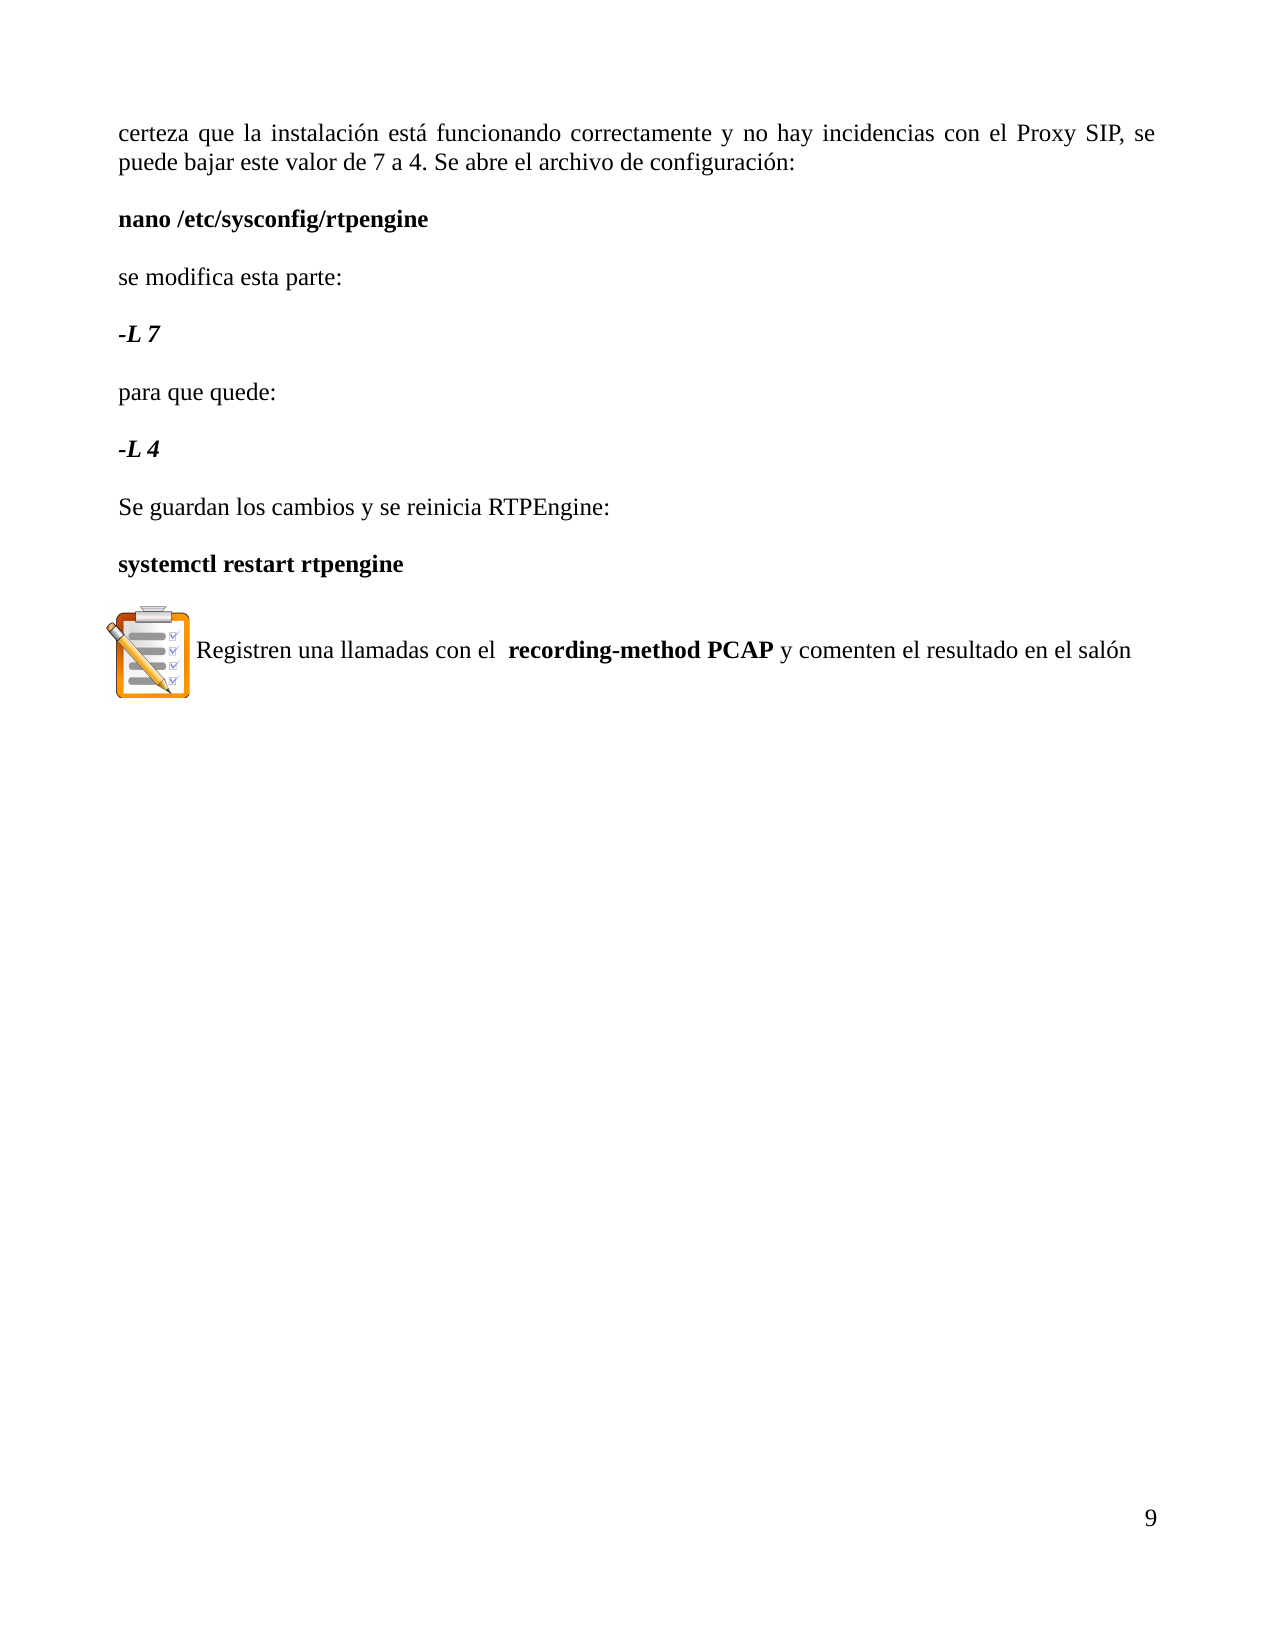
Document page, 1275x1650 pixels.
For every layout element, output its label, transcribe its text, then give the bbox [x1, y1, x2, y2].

text se modifica esta parte: [118, 262, 1157, 291]
text -L 7 [118, 319, 1157, 348]
text -L 4 [118, 434, 1157, 463]
text para que quede: [118, 377, 1157, 406]
text Se guardan los cambios y se reinicia RTPEngine: [118, 492, 1157, 521]
picture [105, 605, 190, 698]
text systemctl restart rtpengine [118, 549, 1157, 578]
text certeza que la instalación está funcionando correctamente y no hay incidencias con el Proxy SIP, se puede bajar este valor de 7 a 4. Se abre el archivo de configuración: [118, 118, 1157, 176]
text Registren una llamadas con el recording-method PCAP y comenten el resultado en el salón [190, 636, 1157, 664]
text nano /etc/sysconfig/rtpengine [118, 204, 1157, 233]
